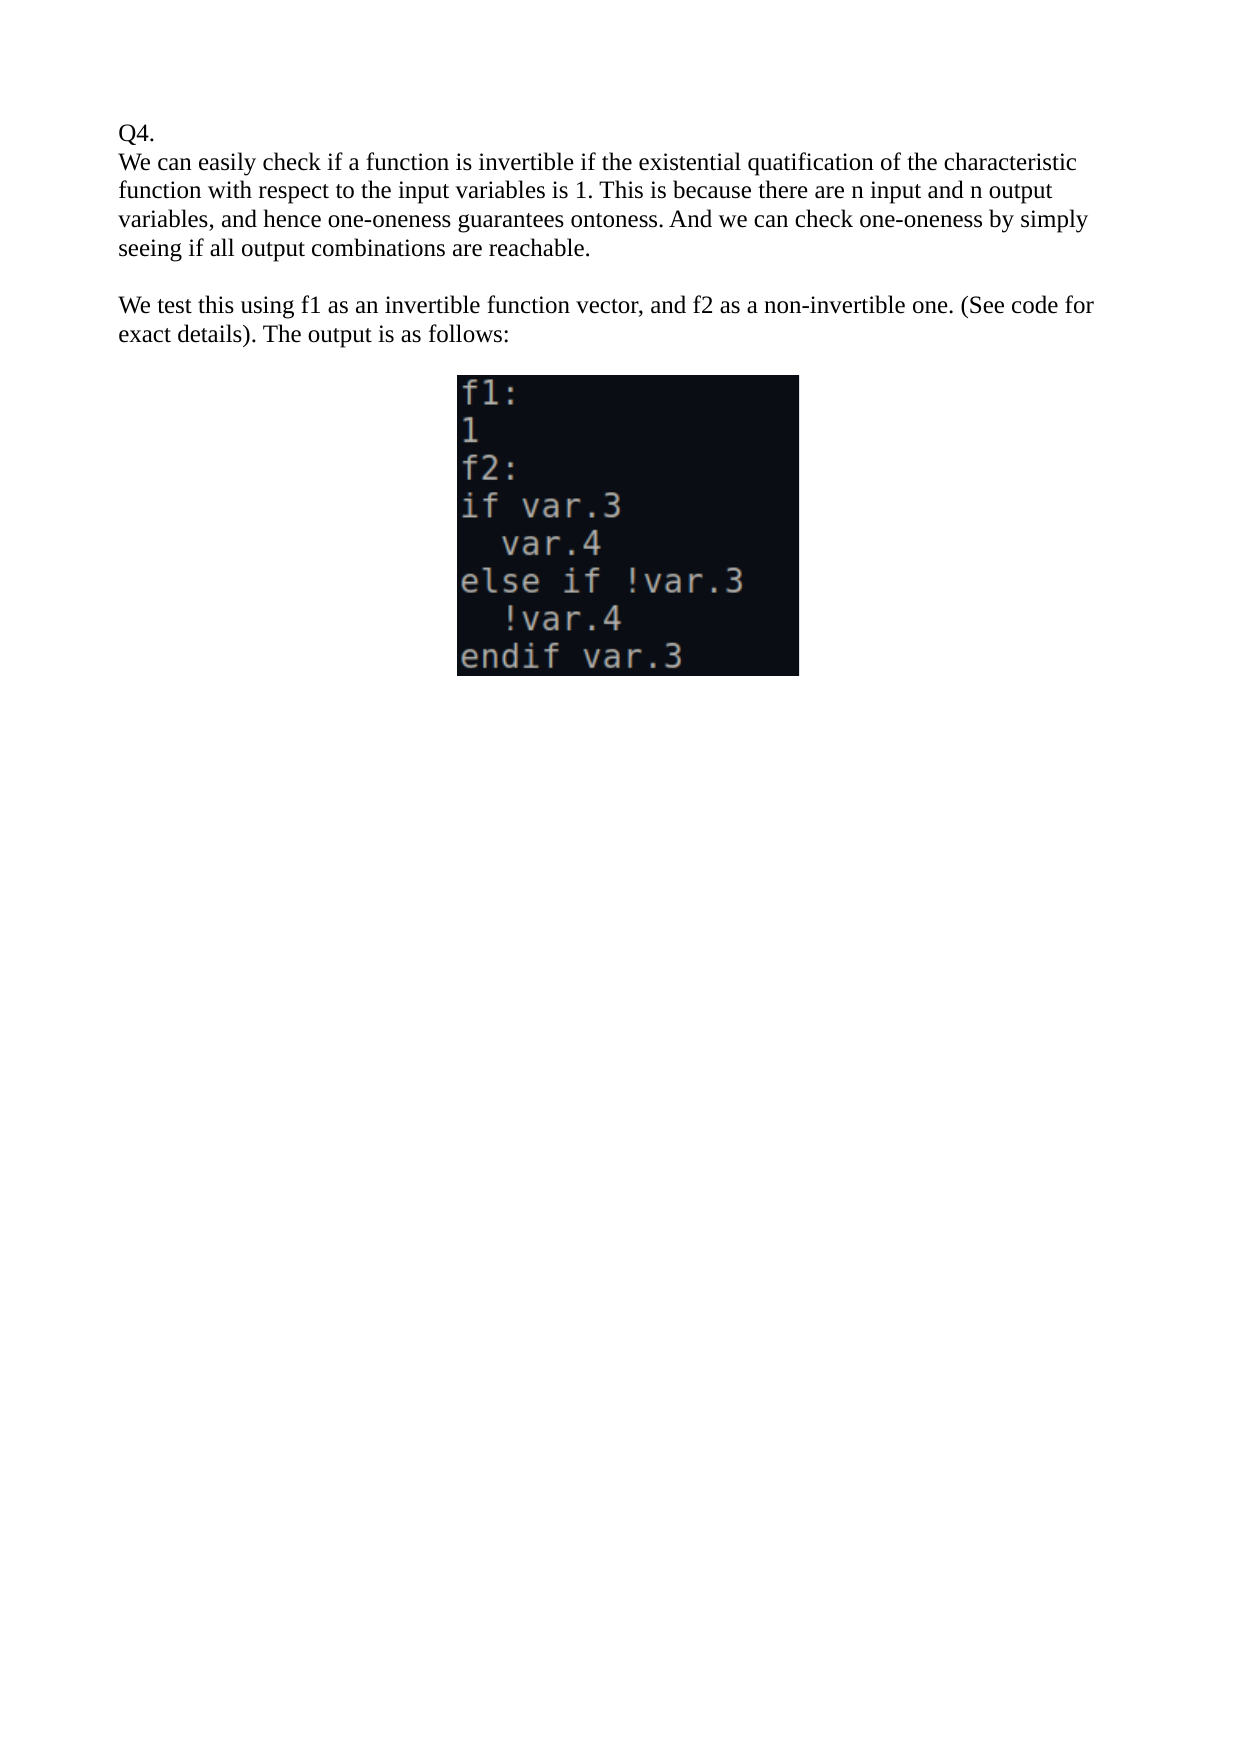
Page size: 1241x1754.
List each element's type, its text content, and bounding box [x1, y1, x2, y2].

text We can easily check if a function is invertible if the existential quatification of the characteristic function with respect to the input variables is 1. This is because there are n input and n output variables, and hence one-oneness guarantees ontoness. And we can check one-oneness by simply seeing if all output combinations are reachable. [118, 147, 1122, 262]
text We test this using f1 as an invertible function vector, and f2 as a non-invertible one. (See code for exact details). The output is as follows: [118, 291, 1122, 348]
picture [457, 375, 800, 676]
text Q4. [118, 118, 1122, 147]
